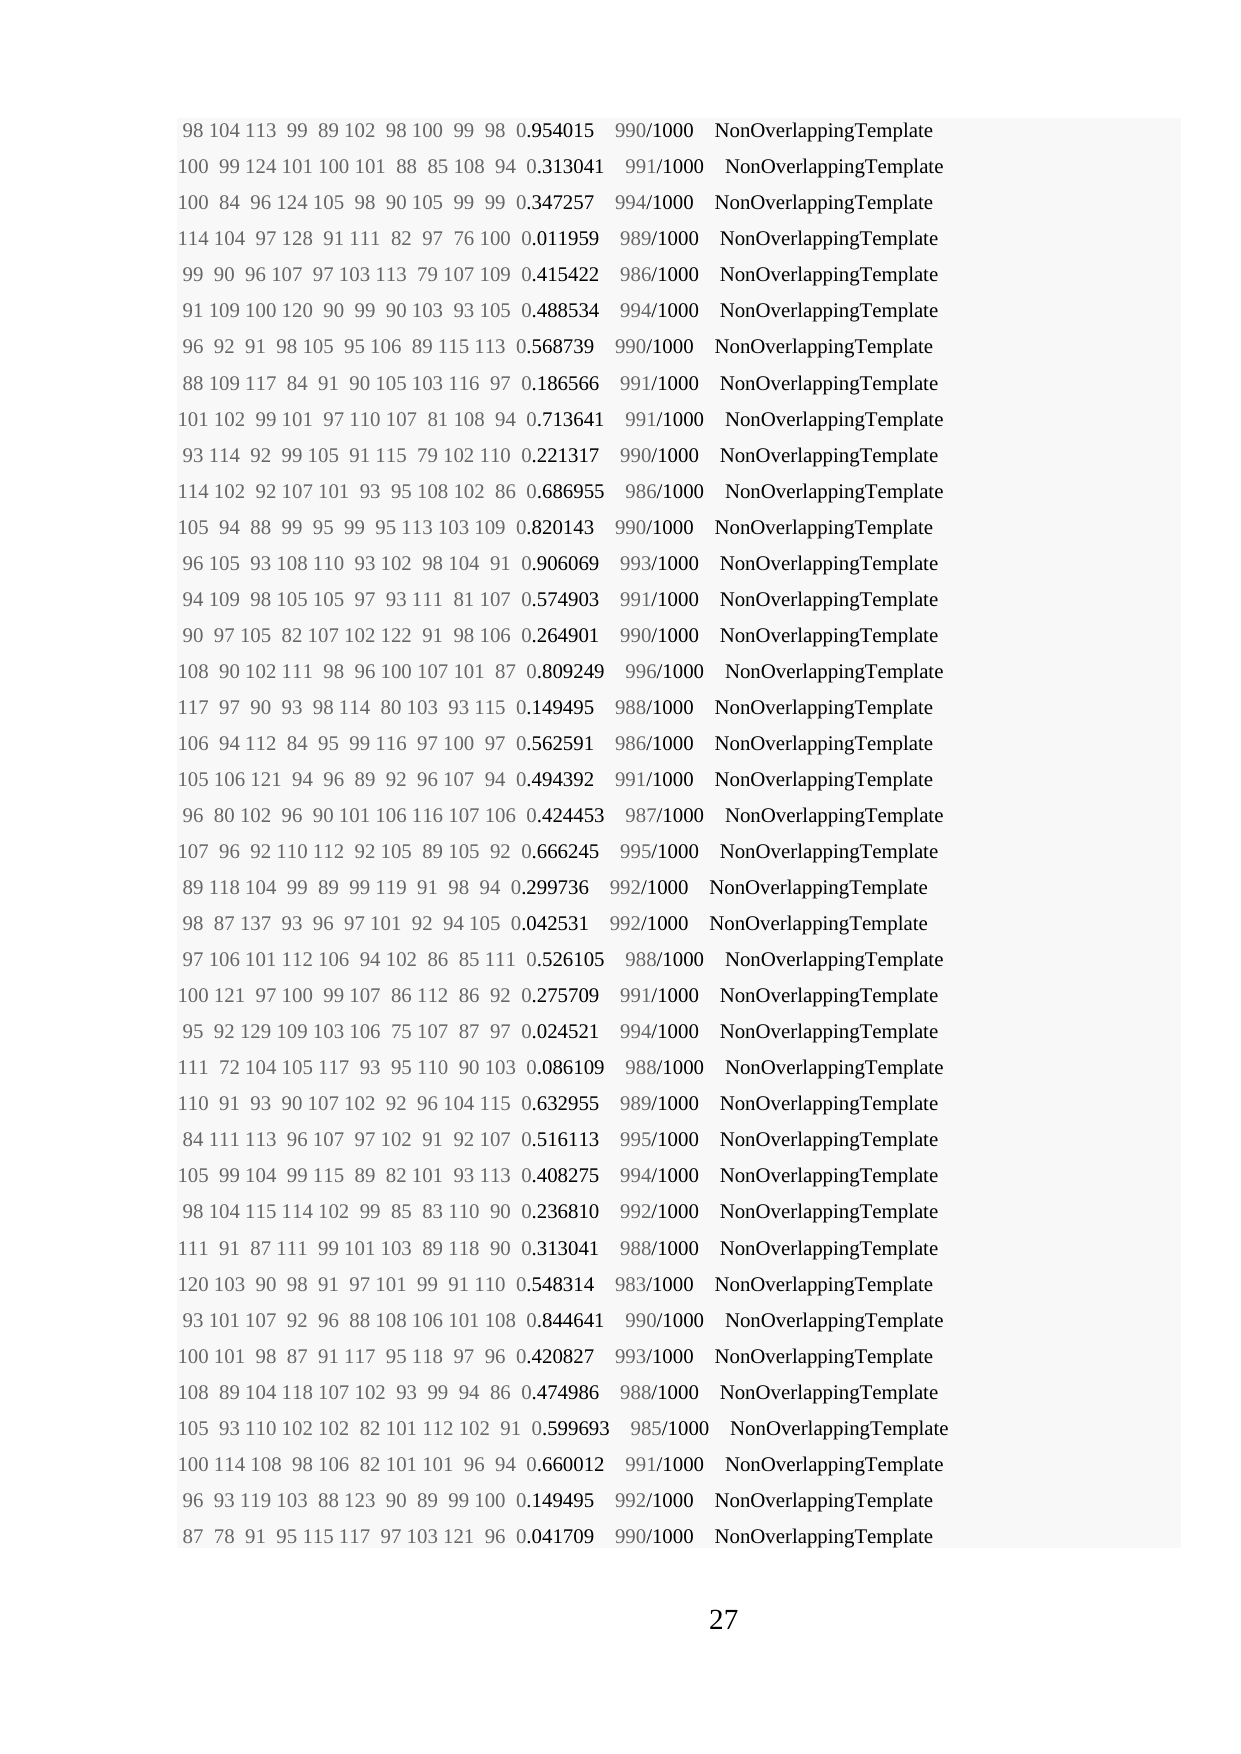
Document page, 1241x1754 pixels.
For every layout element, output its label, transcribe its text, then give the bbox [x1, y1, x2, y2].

text 108 90 102 111 98 96 100 107 101 87 0.809249 996/1000 NonOverlappingTemplate [177, 659, 1181, 683]
text 96 80 102 96 90 101 106 116 107 106 0.424453 987/1000 NonOverlappingTemplate [177, 803, 1181, 827]
text 114 102 92 107 101 93 95 108 102 86 0.686955 986/1000 NonOverlappingTemplate [177, 478, 1181, 503]
text 96 92 91 98 105 95 106 89 115 113 0.568739 990/1000 NonOverlappingTemplate [177, 334, 1181, 358]
text 105 93 110 102 102 82 101 112 102 91 0.599693 985/1000 NonOverlappingTemplate [177, 1416, 1181, 1440]
text 120 103 90 98 91 97 101 99 91 110 0.548314 983/1000 NonOverlappingTemplate [177, 1271, 1181, 1296]
text 107 96 92 110 112 92 105 89 105 92 0.666245 995/1000 NonOverlappingTemplate [177, 839, 1181, 863]
text 93 114 92 99 105 91 115 79 102 110 0.221317 990/1000 NonOverlappingTemplate [177, 442, 1181, 467]
text 93 101 107 92 96 88 108 106 101 108 0.844641 990/1000 NonOverlappingTemplate [177, 1307, 1181, 1332]
text 100 101 98 87 91 117 95 118 97 96 0.420827 993/1000 NonOverlappingTemplate [177, 1343, 1181, 1368]
text 84 111 113 96 107 97 102 91 92 107 0.516113 995/1000 NonOverlappingTemplate [177, 1127, 1181, 1151]
text 100 84 96 124 105 98 90 105 99 99 0.347257 994/1000 NonOverlappingTemplate [177, 190, 1181, 214]
text 88 109 117 84 91 90 105 103 116 97 0.186566 991/1000 NonOverlappingTemplate [177, 370, 1181, 394]
text 95 92 129 109 103 106 75 107 87 97 0.024521 994/1000 NonOverlappingTemplate [177, 1019, 1181, 1043]
text 99 90 96 107 97 103 113 79 107 109 0.415422 986/1000 NonOverlappingTemplate [177, 262, 1181, 286]
text 94 109 98 105 105 97 93 111 81 107 0.574903 991/1000 NonOverlappingTemplate [177, 587, 1181, 611]
text 89 118 104 99 89 99 119 91 98 94 0.299736 992/1000 NonOverlappingTemplate [177, 875, 1181, 899]
text 98 87 137 93 96 97 101 92 94 105 0.042531 992/1000 NonOverlappingTemplate [177, 911, 1181, 935]
text 101 102 99 101 97 110 107 81 108 94 0.713641 991/1000 NonOverlappingTemplate [177, 406, 1181, 431]
text 110 91 93 90 107 102 92 96 104 115 0.632955 989/1000 NonOverlappingTemplate [177, 1091, 1181, 1115]
text 98 104 115 114 102 99 85 83 110 90 0.236810 992/1000 NonOverlappingTemplate [177, 1199, 1181, 1223]
text 96 93 119 103 88 123 90 89 99 100 0.149495 992/1000 NonOverlappingTemplate [177, 1488, 1181, 1512]
text 90 97 105 82 107 102 122 91 98 106 0.264901 990/1000 NonOverlappingTemplate [177, 623, 1181, 647]
text 97 106 101 112 106 94 102 86 85 111 0.526105 988/1000 NonOverlappingTemplate [177, 947, 1181, 971]
text 87 78 91 95 115 117 97 103 121 96 0.041709 990/1000 NonOverlappingTemplate [177, 1524, 1181, 1548]
text 100 121 97 100 99 107 86 112 86 92 0.275709 991/1000 NonOverlappingTemplate [177, 983, 1181, 1007]
text 117 97 90 93 98 114 80 103 93 115 0.149495 988/1000 NonOverlappingTemplate [177, 695, 1181, 719]
text 105 94 88 99 95 99 95 113 103 109 0.820143 990/1000 NonOverlappingTemplate [177, 514, 1181, 539]
text 100 99 124 101 100 101 88 85 108 94 0.313041 991/1000 NonOverlappingTemplate [177, 154, 1181, 178]
text 98 104 113 99 89 102 98 100 99 98 0.954015 990/1000 NonOverlappingTemplate [177, 118, 1181, 142]
text 108 89 104 118 107 102 93 99 94 86 0.474986 988/1000 NonOverlappingTemplate [177, 1379, 1181, 1404]
text 114 104 97 128 91 111 82 97 76 100 0.011959 989/1000 NonOverlappingTemplate [177, 226, 1181, 250]
text 105 99 104 99 115 89 82 101 93 113 0.408275 994/1000 NonOverlappingTemplate [177, 1163, 1181, 1187]
text 106 94 112 84 95 99 116 97 100 97 0.562591 986/1000 NonOverlappingTemplate [177, 731, 1181, 755]
text 105 106 121 94 96 89 92 96 107 94 0.494392 991/1000 NonOverlappingTemplate [177, 767, 1181, 791]
text 91 109 100 120 90 99 90 103 93 105 0.488534 994/1000 NonOverlappingTemplate [177, 298, 1181, 322]
text 100 114 108 98 106 82 101 101 96 94 0.660012 991/1000 NonOverlappingTemplate [177, 1452, 1181, 1476]
text 111 91 87 111 99 101 103 89 118 90 0.313041 988/1000 NonOverlappingTemplate [177, 1235, 1181, 1259]
text 111 72 104 105 117 93 95 110 90 103 0.086109 988/1000 NonOverlappingTemplate [177, 1055, 1181, 1079]
text 96 105 93 108 110 93 102 98 104 91 0.906069 993/1000 NonOverlappingTemplate [177, 551, 1181, 575]
